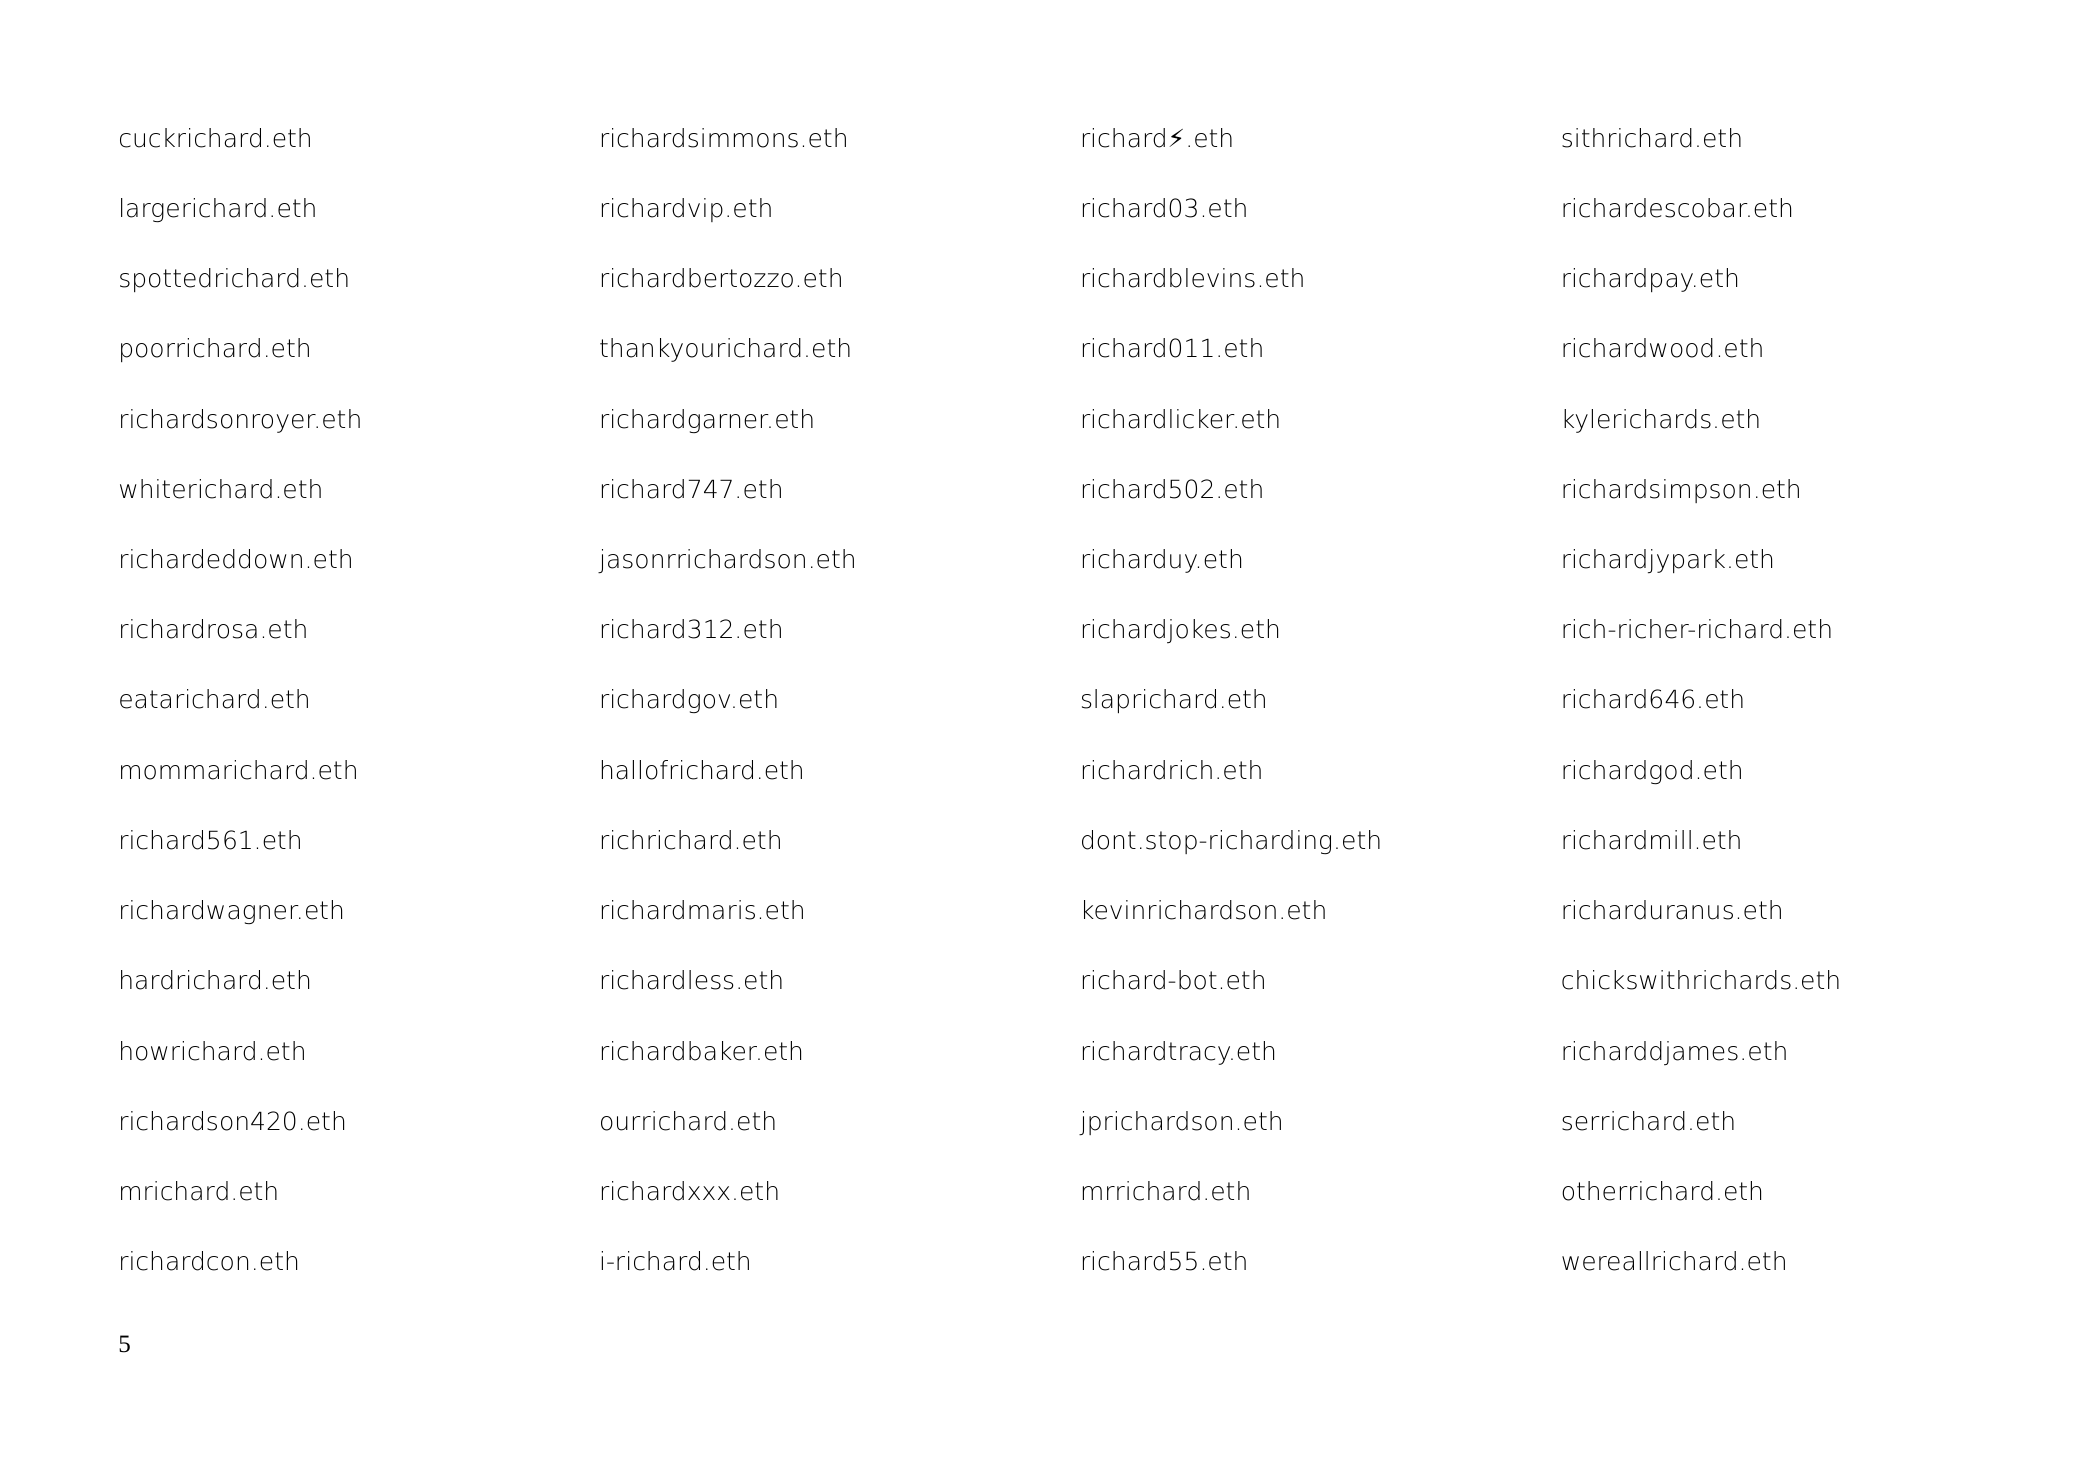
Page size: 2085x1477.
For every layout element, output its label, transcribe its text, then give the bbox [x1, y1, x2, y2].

text richardcon.eth [118, 1247, 524, 1277]
text kylerichards.eth [1561, 405, 1967, 434]
text hardrichard.eth [118, 967, 524, 996]
text poorrichard.eth [118, 335, 524, 364]
text spottedrichard.eth [118, 264, 524, 294]
text richardlicker.eth [1080, 405, 1486, 434]
text mommarichard.eth [118, 756, 524, 785]
text mrrichard.eth [1080, 1177, 1486, 1206]
text rich-richer-richard.eth [1561, 616, 1967, 645]
text richardxxx.eth [599, 1177, 1005, 1206]
text dont.stop-richarding.eth [1080, 826, 1486, 855]
text richardrich.eth [1080, 756, 1486, 785]
text richarduranus.eth [1561, 896, 1967, 926]
text richardvip.eth [599, 194, 1005, 223]
text richrichard.eth [599, 826, 1005, 855]
text richard646.eth [1561, 686, 1967, 715]
text richardtracy.eth [1080, 1037, 1486, 1066]
text cuckrichard.eth [118, 124, 524, 153]
text richardgarner.eth [599, 405, 1005, 434]
text richardpay.eth [1561, 264, 1967, 294]
text richard55.eth [1080, 1247, 1486, 1277]
text serrichard.eth [1561, 1107, 1967, 1136]
text richardblevins.eth [1080, 264, 1486, 294]
text otherrichard.eth [1561, 1177, 1967, 1206]
text richardwood.eth [1561, 335, 1967, 364]
text largerichard.eth [118, 194, 524, 223]
text chickswithrichards.eth [1561, 967, 1967, 996]
text richard-bot.eth [1080, 967, 1486, 996]
text wereallrichard.eth [1561, 1247, 1967, 1277]
text richardjokes.eth [1080, 616, 1486, 645]
text richardsimmons.eth [599, 124, 1005, 153]
text richard⚡.eth [1080, 124, 1486, 153]
text richardless.eth [599, 967, 1005, 996]
text richardmill.eth [1561, 826, 1967, 855]
text whiterichard.eth [118, 475, 524, 504]
text richardescobar.eth [1561, 194, 1967, 223]
text kevinrichardson.eth [1080, 896, 1486, 926]
text richard502.eth [1080, 475, 1486, 504]
text richardwagner.eth [118, 896, 524, 926]
text i-richard.eth [599, 1247, 1005, 1277]
text richardeddown.eth [118, 545, 524, 574]
text richardrosa.eth [118, 616, 524, 645]
text richardgov.eth [599, 686, 1005, 715]
text richard312.eth [599, 616, 1005, 645]
text slaprichard.eth [1080, 686, 1486, 715]
text richarduy.eth [1080, 545, 1486, 574]
text richardsonroyer.eth [118, 405, 524, 434]
text howrichard.eth [118, 1037, 524, 1066]
text eatarichard.eth [118, 686, 524, 715]
text hallofrichard.eth [599, 756, 1005, 785]
text richarddjames.eth [1561, 1037, 1967, 1066]
text sithrichard.eth [1561, 124, 1967, 153]
text jasonrrichardson.eth [599, 545, 1005, 574]
text richardmaris.eth [599, 896, 1005, 926]
text richardjypark.eth [1561, 545, 1967, 574]
text jprichardson.eth [1080, 1107, 1486, 1136]
text richardbaker.eth [599, 1037, 1005, 1066]
text mrichard.eth [118, 1177, 524, 1206]
text richardgod.eth [1561, 756, 1967, 785]
text richardson420.eth [118, 1107, 524, 1136]
text richard747.eth [599, 475, 1005, 504]
text thankyourichard.eth [599, 335, 1005, 364]
text ourrichard.eth [599, 1107, 1005, 1136]
text richard03.eth [1080, 194, 1486, 223]
text richard011.eth [1080, 335, 1486, 364]
text richardsimpson.eth [1561, 475, 1967, 504]
text richardbertozzo.eth [599, 264, 1005, 294]
text richard561.eth [118, 826, 524, 855]
